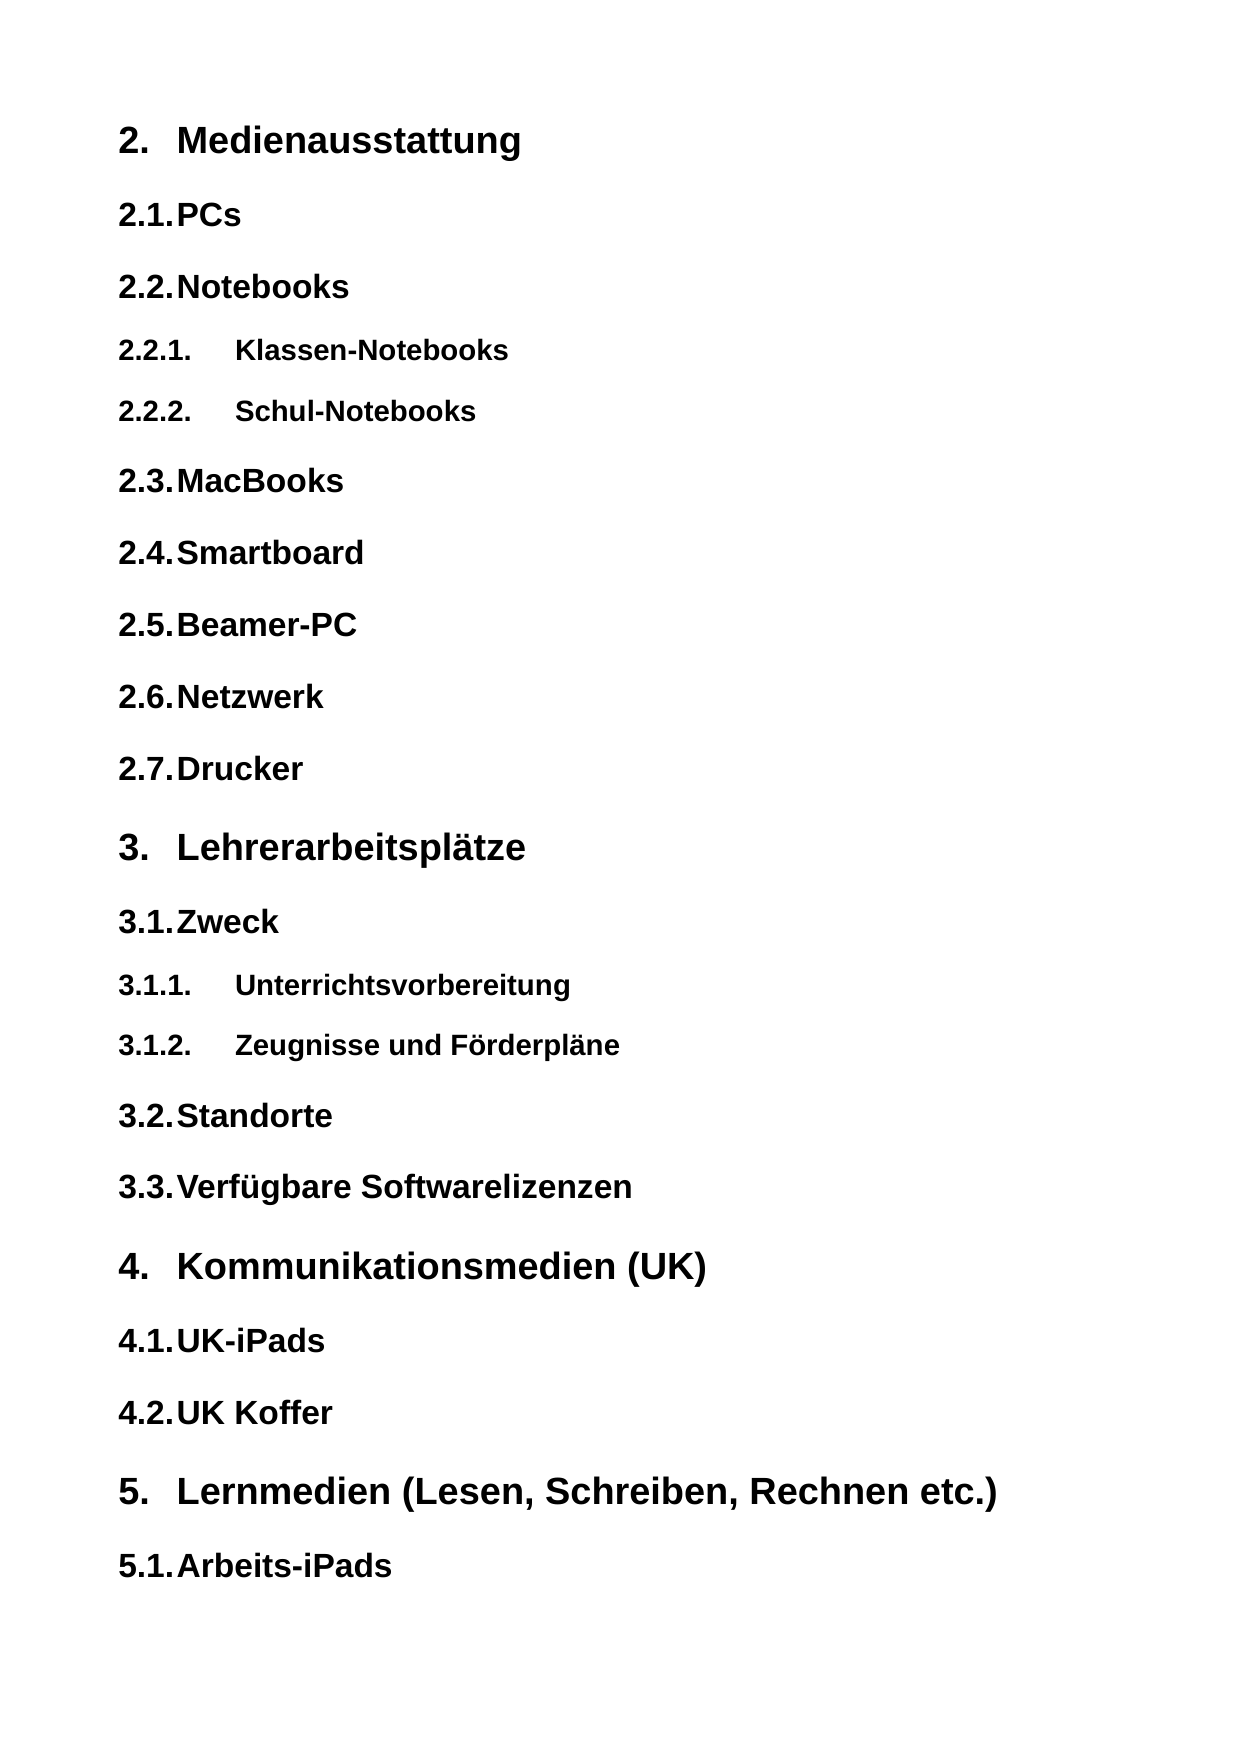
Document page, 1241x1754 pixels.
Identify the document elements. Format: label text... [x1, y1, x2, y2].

subtitle Unterrichtsvorbereitung [118, 967, 1122, 1001]
subtitle Lernmedien (Lesen, Schreiben, Rechnen etc.) [118, 1469, 1122, 1512]
subtitle Verfügbare Softwarelizenzen [118, 1167, 1122, 1206]
subtitle Medienausstattung [118, 118, 1122, 162]
subtitle Schul-Notebooks [118, 394, 1122, 427]
subtitle Zeugnisse und Förderpläne [118, 1028, 1122, 1062]
subtitle MacBooks [118, 461, 1122, 499]
subtitle Smartboard [118, 533, 1122, 571]
subtitle UK-iPads [118, 1321, 1122, 1359]
subtitle Standorte [118, 1095, 1122, 1134]
subtitle Netzwerk [118, 677, 1122, 715]
subtitle UK Koffer [118, 1392, 1122, 1431]
subtitle Lehrerarbeitsplätze [118, 825, 1122, 868]
subtitle Notebooks [118, 267, 1122, 306]
subtitle PCs [118, 195, 1122, 234]
subtitle Zweck [118, 902, 1122, 940]
subtitle Drucker [118, 749, 1122, 787]
subtitle Kommunikationsmedien (UK) [118, 1243, 1122, 1287]
subtitle Beamer-PC [118, 605, 1122, 643]
subtitle Klassen-Notebooks [118, 333, 1122, 367]
subtitle Arbeits-iPads [118, 1546, 1122, 1584]
